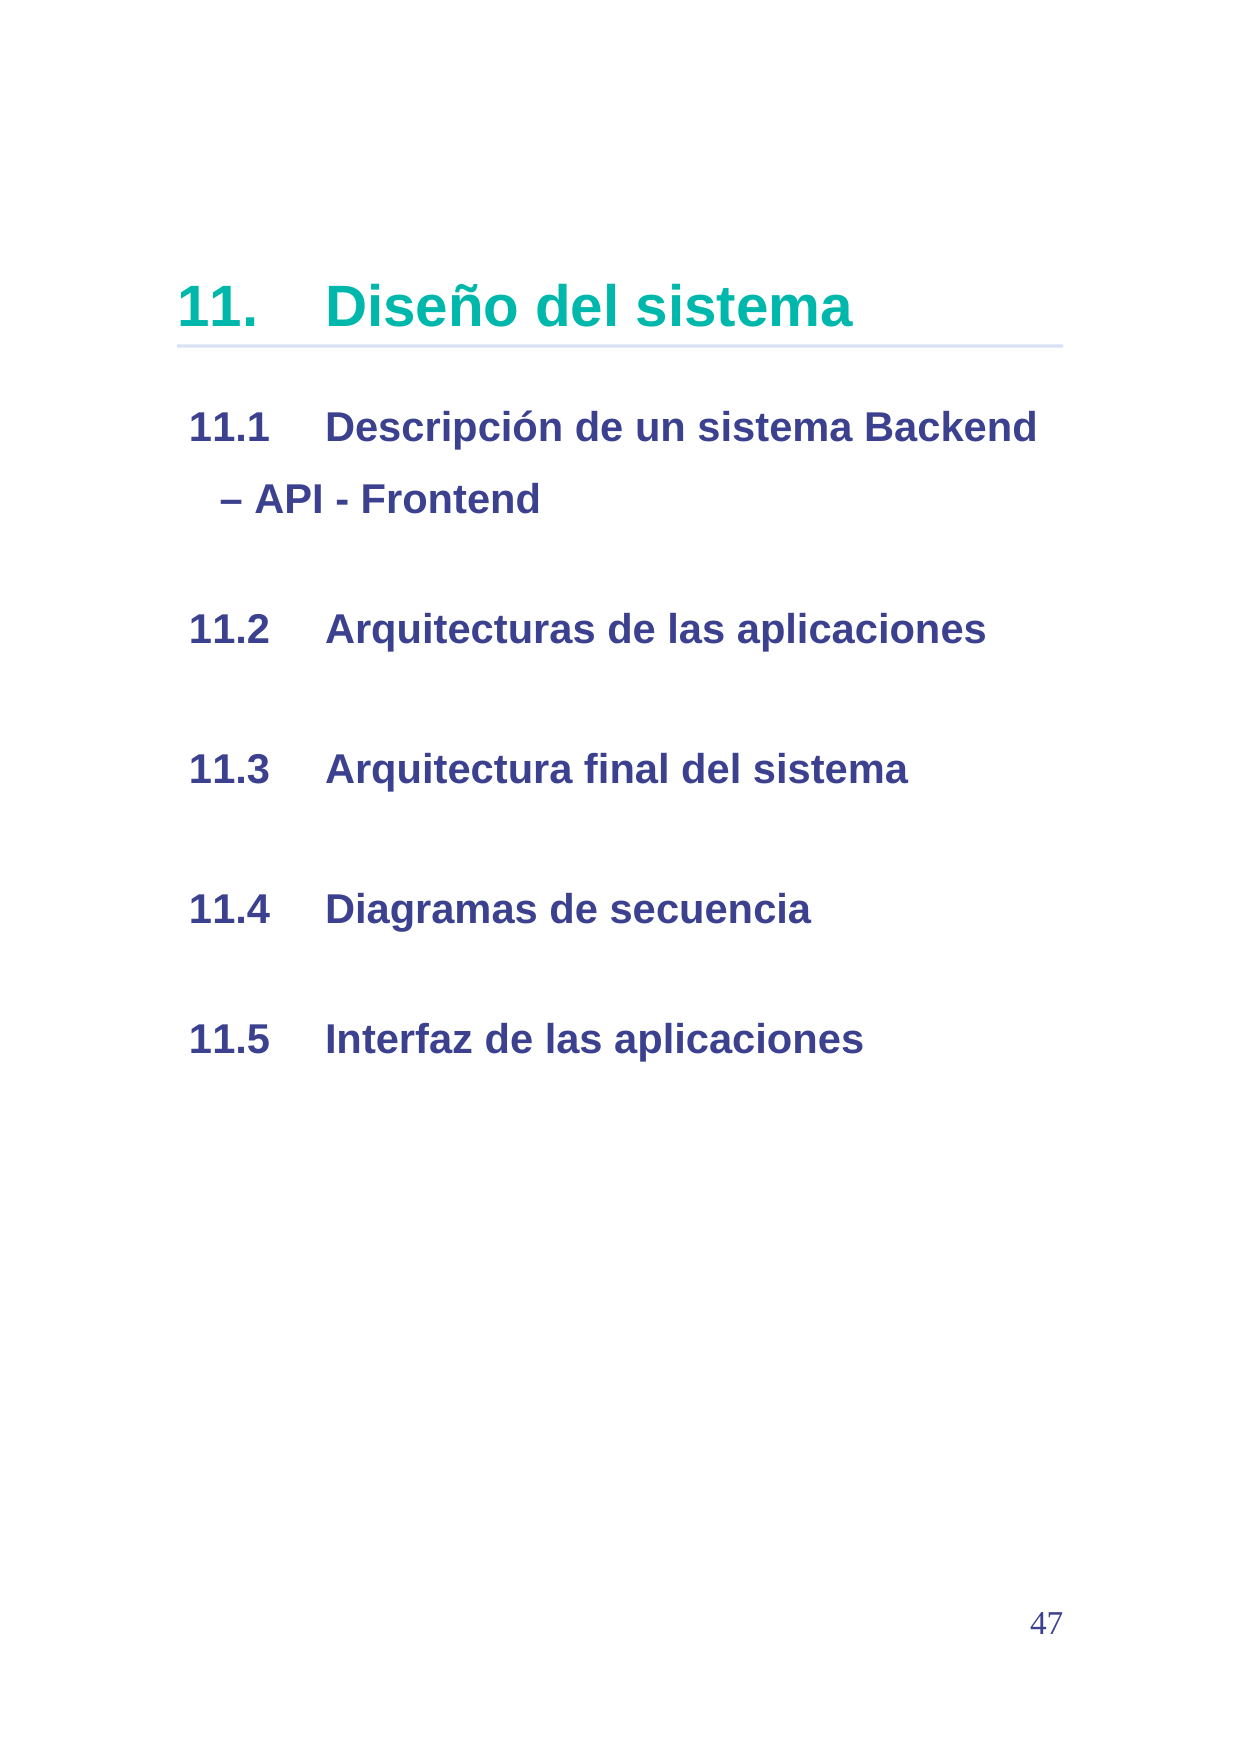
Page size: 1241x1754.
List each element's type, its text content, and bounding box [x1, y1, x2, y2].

subtitle Diagramas de secuencia [177, 884, 1063, 932]
subtitle Descripción de un sistema Backend – API - Frontend [177, 402, 1063, 522]
subtitle Arquitecturas de las aplicaciones [177, 604, 1063, 652]
subtitle Interfaz de las aplicaciones [177, 1014, 1063, 1062]
subtitle Diseño del sistema [177, 272, 1063, 339]
subtitle Arquitectura final del sistema [177, 744, 1063, 792]
